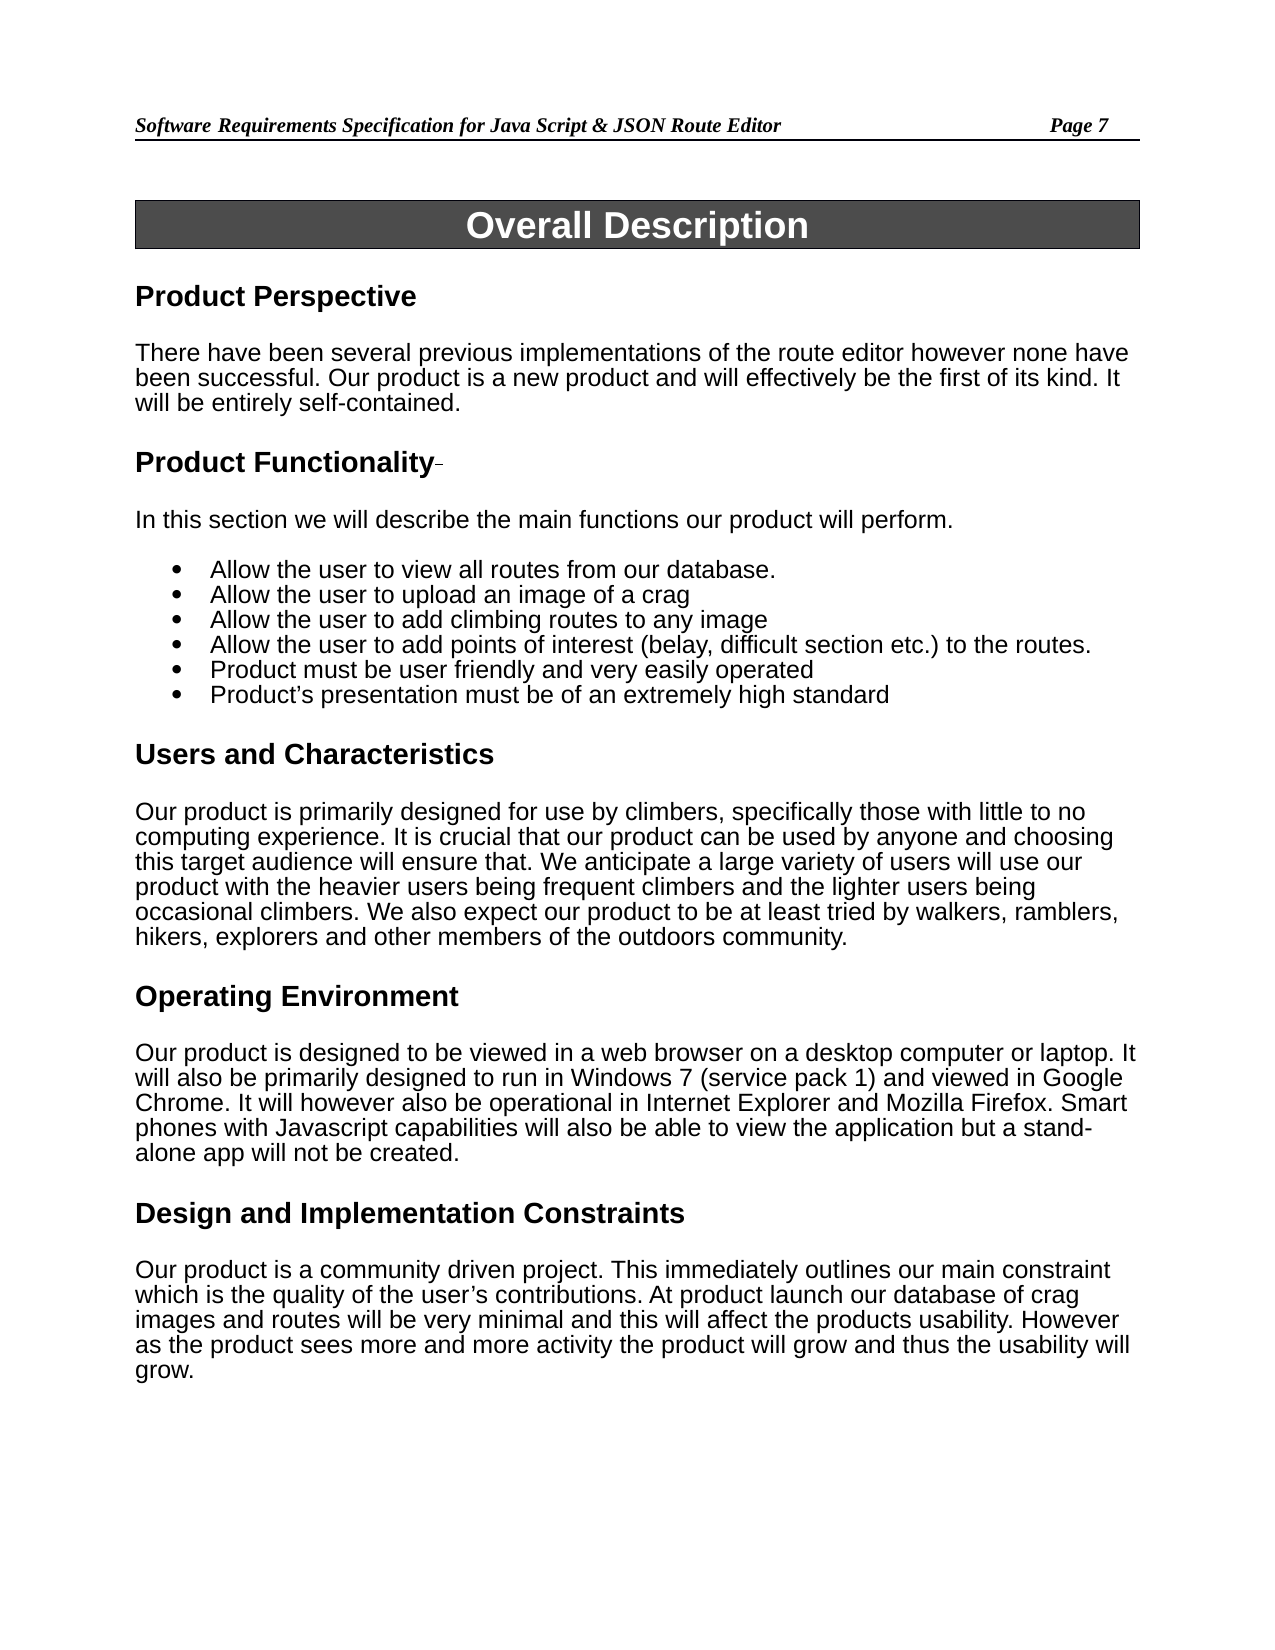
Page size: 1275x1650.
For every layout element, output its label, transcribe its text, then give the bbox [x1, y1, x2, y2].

list Allow the user to view all routes from our database. [172, 558, 1140, 583]
text Our product is a community driven project. This immediately outlines our main constraint which is the quality of the user’s contributions. At product launch our database of crag images and routes will be very minimal and this will affect the products usability. However as the product sees more and more activity the product will grow and thus the usability will grow. [135, 1259, 1140, 1384]
subtitle Operating Environment [135, 979, 1140, 1013]
list Allow the user to add points of interest (belay, difficult section etc.) to the routes. [172, 633, 1140, 658]
subtitle Overall Description [136, 201, 1139, 248]
text Our product is primarily designed for use by climbers, specifically those with little to no computing experience. It is crucial that our product can be used by anyone and choosing this target audience will ensure that. We anticipate a large variety of users will use our product with the heavier users being frequent climbers and the lighter users being occasional climbers. We also expect our product to be at least tried by walkers, ramblers, hikers, explorers and other members of the outdoors community. [135, 800, 1140, 950]
list Product’s presentation must be of an extremely high standard [172, 683, 1140, 708]
subtitle Users and Characteristics [135, 737, 1140, 771]
list Allow the user to add climbing routes to any image [172, 608, 1140, 633]
subtitle Product Perspective [135, 278, 1140, 312]
text Our product is designed to be viewed in a web browser on a desktop computer or laptop. It will also be primarily designed to run in Windows 7 (service pack 1) and viewed in Google Chrome. It will however also be operational in Internet Explorer and Mozilla Firefox. Smart phones with Javascript capabilities will also be able to view the application but a stand-alone app will not be created. [135, 1042, 1140, 1167]
subtitle Design and Implementation Constraints [135, 1196, 1140, 1229]
text In this section we will describe the main functions our product will perform. [135, 508, 1140, 533]
text There have been several previous implementations of the route editor however none have been successful. Our product is a new product and will effectively be the first of its kind. It will be entirely self-contained. [135, 341, 1140, 416]
subtitle Product Functionality [135, 445, 1140, 479]
list Product must be user friendly and very easily operated [172, 658, 1140, 683]
list Allow the user to upload an image of a crag [172, 583, 1140, 608]
